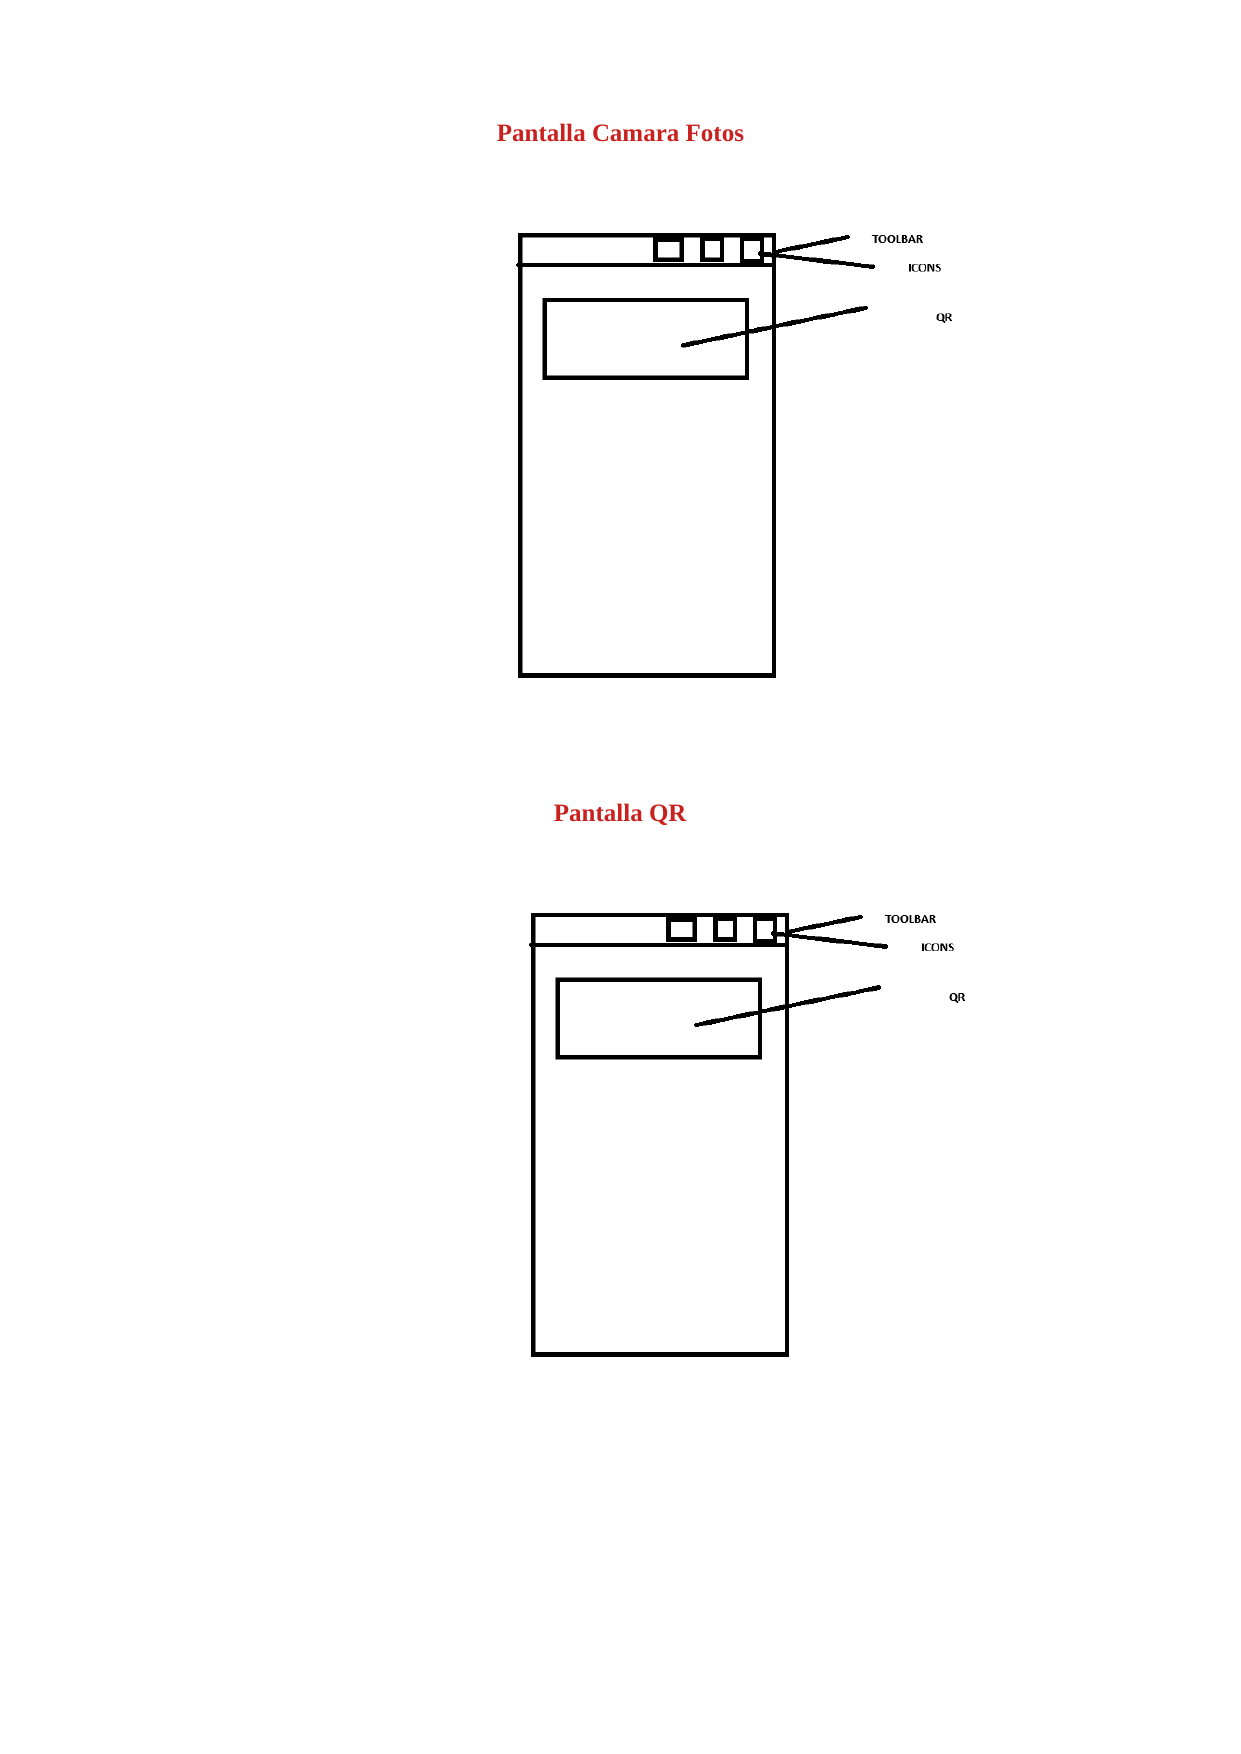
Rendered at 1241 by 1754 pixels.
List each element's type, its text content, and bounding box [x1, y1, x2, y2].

picture [118, 855, 1123, 1420]
text Pantalla Camara Fotos [118, 118, 1122, 147]
picture [105, 175, 1110, 741]
text Pantalla QR [118, 798, 1122, 826]
